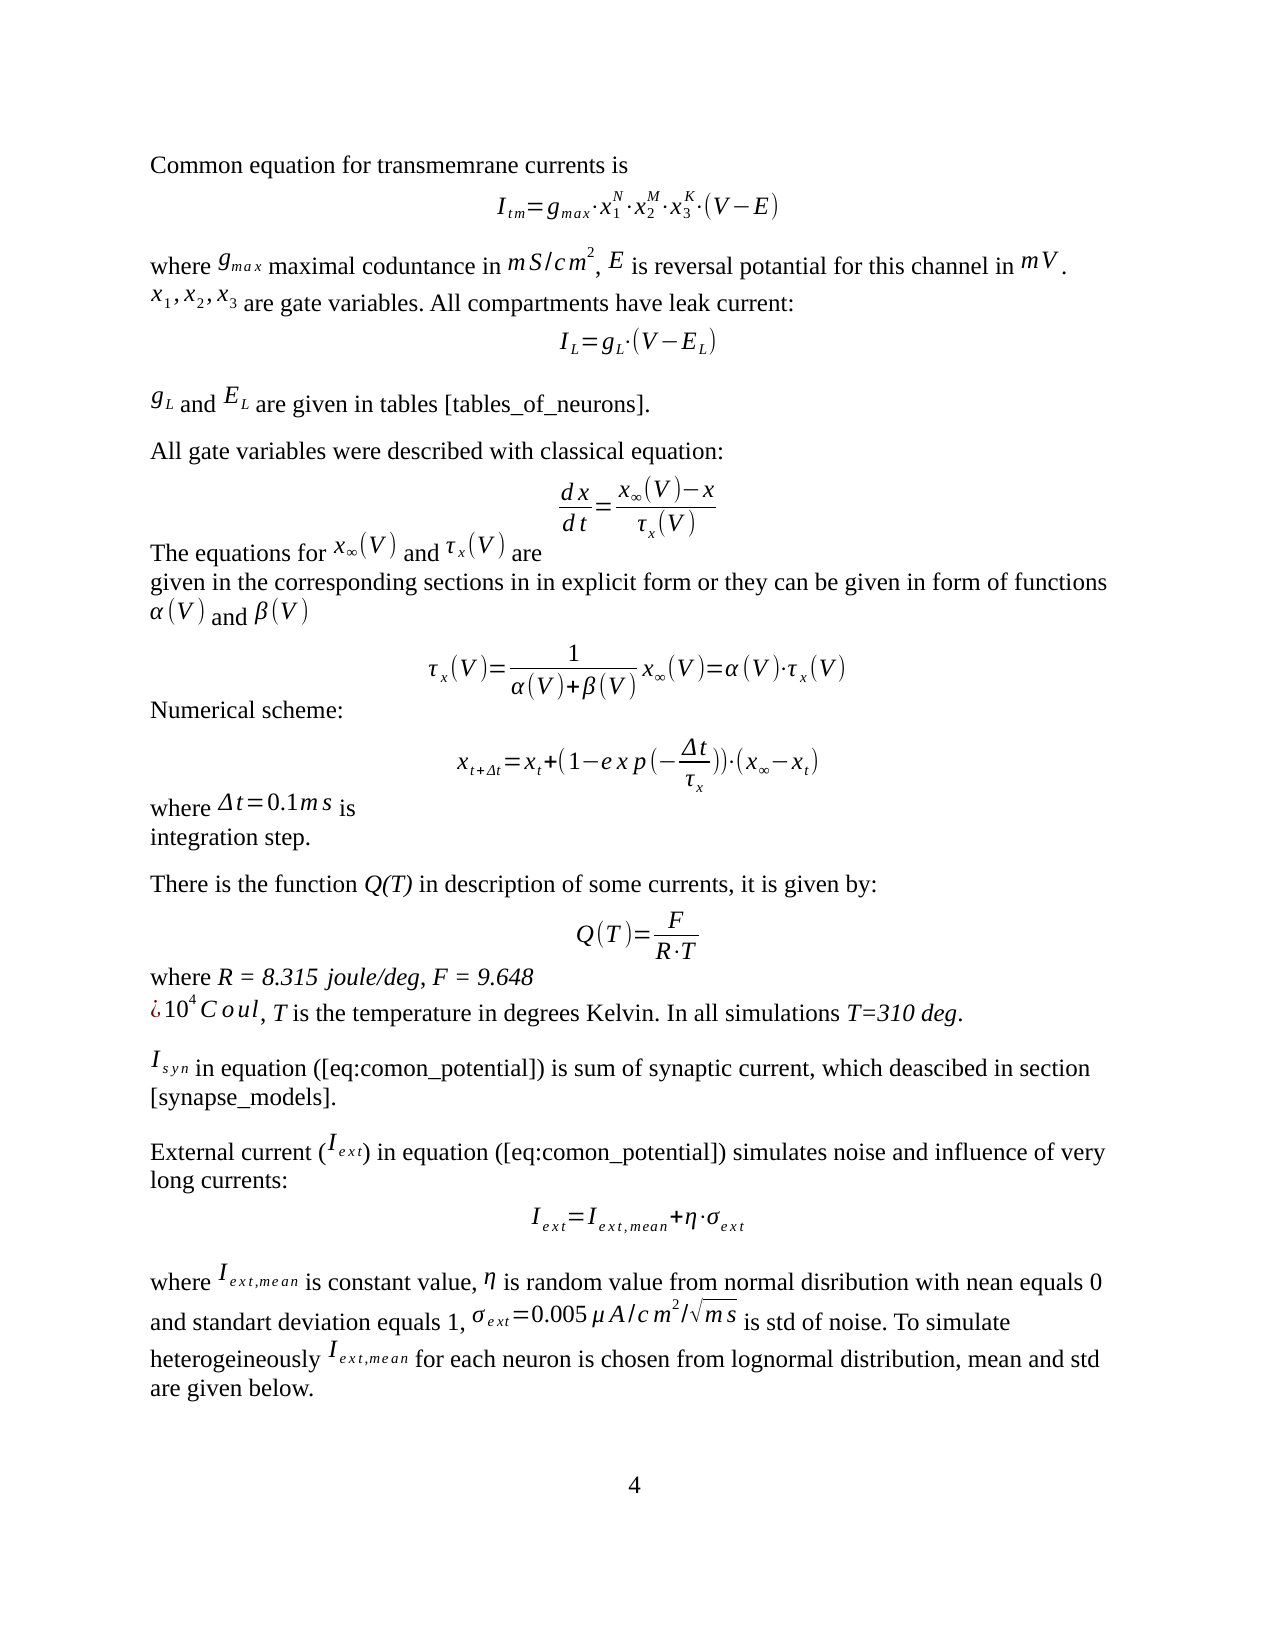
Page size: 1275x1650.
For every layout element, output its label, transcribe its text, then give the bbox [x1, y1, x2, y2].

text where R = 8.315 joule/deg, F = 9.648 , T is the temperature in degrees Kelvin. In all simulations T=310 deg. [150, 962, 1125, 1027]
text External current () in equation ([eq:comon_potential]) simulates noise and influence of very long currents: [150, 1129, 1125, 1194]
text in equation ([eq:comon_potential]) is sum of synaptic current, which deascibed in section [synapse_models]. [150, 1045, 1125, 1111]
text where maximal coduntance in , is reversal potantial for this channel in . are gate variables. All compartments have leak current: [150, 243, 1125, 317]
text and are given in tables [tables_of_neurons]. [150, 381, 1125, 418]
text The equations for and are given in the corresponding sections in in explicit form or they can be given in form of functions and [150, 529, 1125, 631]
text where C is capacity in , V is potetial in mV, t is time in ms, I is current in . are transmembrane currents, they are described in following sections, and tables with parameters are given in [tables_of_neurons]. Common equation for transmemrane currents is [150, 150, 1125, 179]
text There is the function Q(T) in description of some currents, it is given by: [150, 869, 1125, 897]
text where is integration step. [150, 789, 1125, 851]
text Numerical scheme: [150, 696, 1125, 724]
text All gate variables were described with classical equation: [150, 436, 1125, 465]
text where is constant value, is random value from normal disribution with nean equals 0 and standart deviation equals 1, is std of noise. To simulate heterogeineously for each neuron is chosen from lognormal distribution, mean and std are given below. [150, 1259, 1125, 1401]
